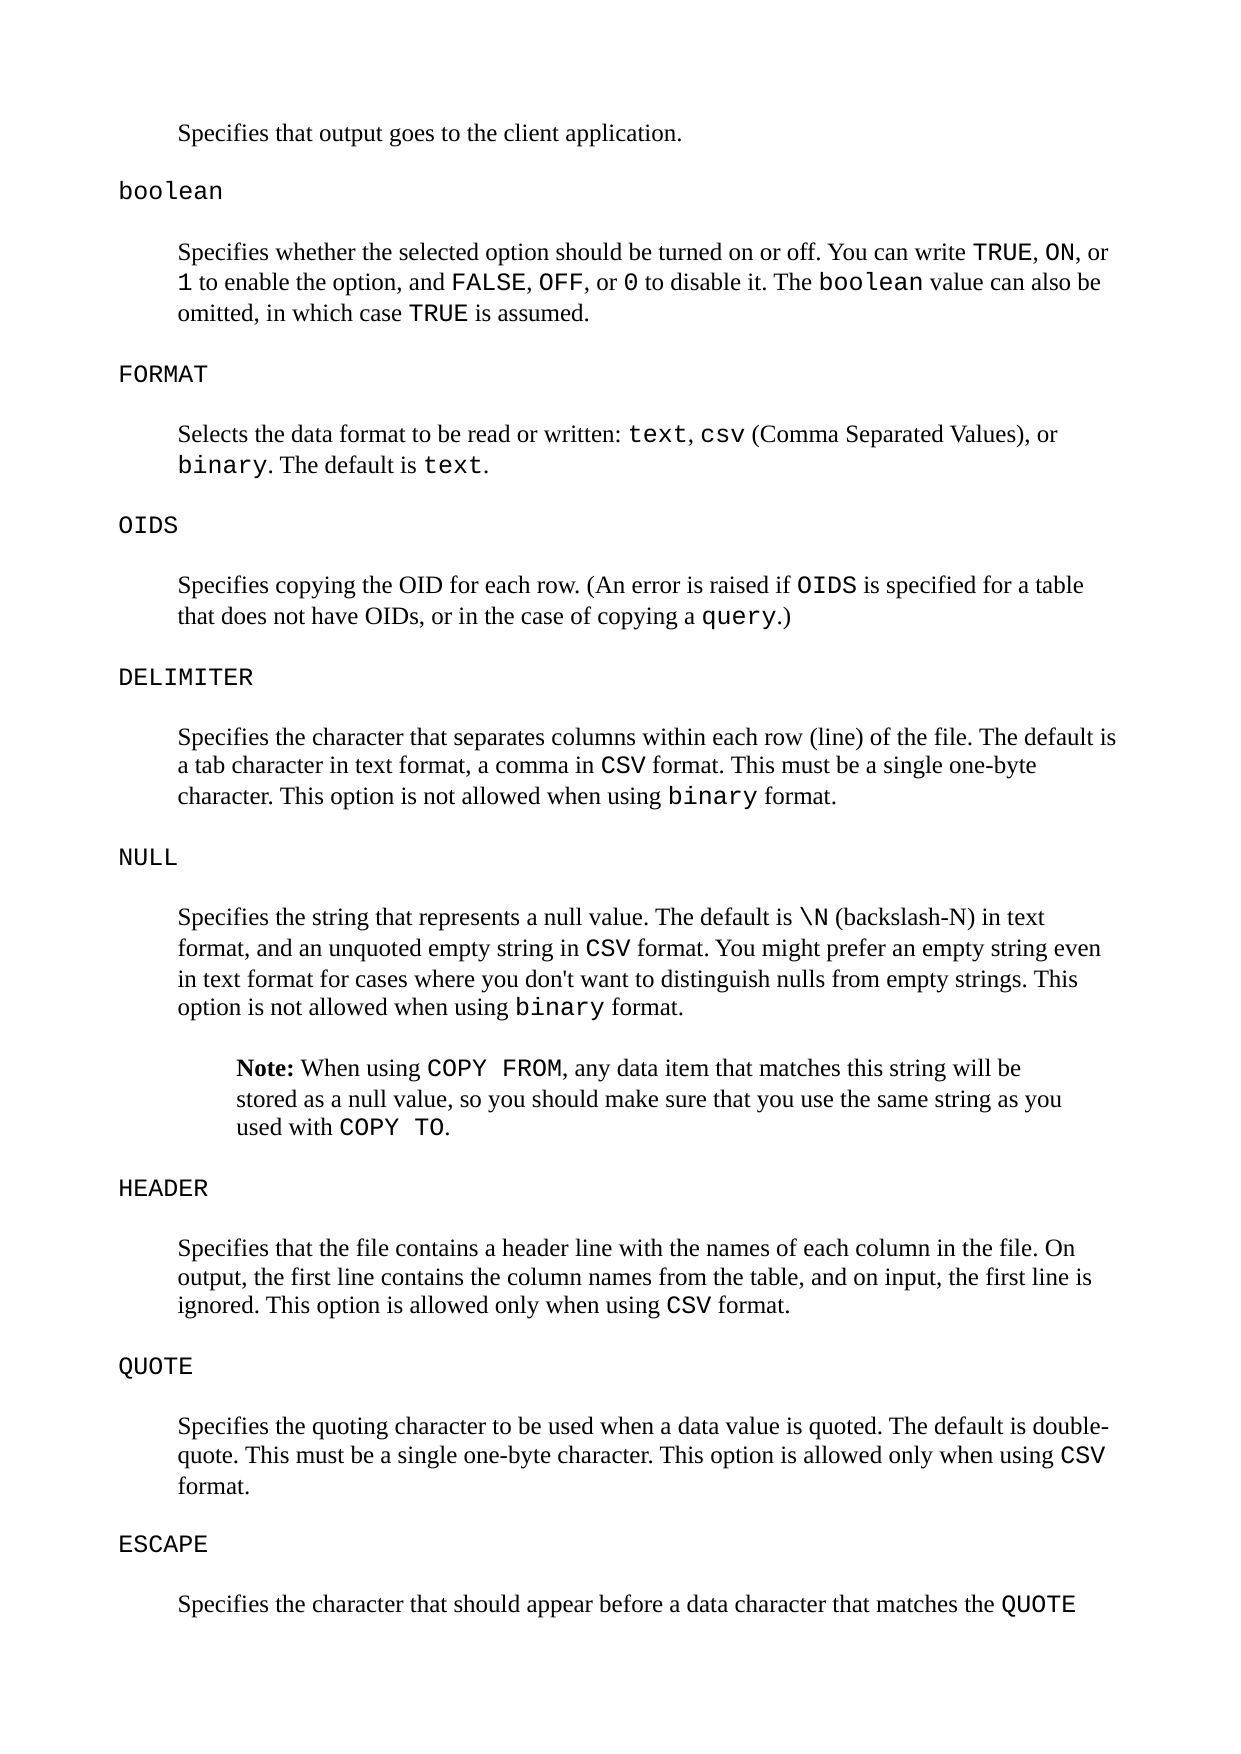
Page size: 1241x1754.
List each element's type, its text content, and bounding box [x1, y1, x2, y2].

list Specifies the character that separates columns within each row (line) of the file. The default is a tab character in text format, a comma in CSV format. This must be a single one-byte character. This option is not allowed when using binary format. [177, 722, 1122, 812]
subtitle boolean [118, 176, 1122, 207]
list Specifies whether the selected option should be turned on or off. You can write TRUE, ON, or 1 to enable the option, and FALSE, OFF, or 0 to disable it. The boolean value can also be omitted, in which case TRUE is assumed. [177, 237, 1122, 329]
list Specifies the string that represents a null value. The default is \N (backslash-N) in text format, and an unquoted empty string in CSV format. You might prefer an empty string even in text format for cases where you don't want to distinguish nulls from empty strings. This option is not allowed when using binary format. [177, 902, 1122, 1023]
subtitle DELIMITER [118, 662, 1122, 692]
subtitle QUOTE [118, 1351, 1122, 1382]
list Specifies that the file contains a header line with the names of each column in the file. On output, the first line contains the column names from the table, and on input, the first line is ignored. This option is allowed only when using CSV format. [177, 1233, 1122, 1321]
subtitle ESCAPE [118, 1529, 1122, 1560]
list Specifies the character that should appear before a data character that matches the QUOTE [177, 1589, 1122, 1620]
list Specifies the quoting character to be used when a data value is quoted. The default is double-quote. This must be a single one-byte character. This option is allowed only when using CSV format. [177, 1411, 1122, 1499]
text Note: When using COPY FROM, any data item that matches this string will be stored as a null value, so you should make sure that you use the same string as you used with COPY TO. [236, 1053, 1063, 1143]
subtitle FORMAT [118, 359, 1122, 389]
list Selects the data format to be read or written: text, csv (Comma Separated Values), or binary. The default is text. [177, 419, 1122, 481]
subtitle OIDS [118, 510, 1122, 541]
list Specifies copying the OID for each row. (An error is raised if OIDS is specified for a table that does not have OIDs, or in the case of copying a query.) [177, 570, 1122, 632]
subtitle HEADER [118, 1173, 1122, 1203]
subtitle NULL [118, 842, 1122, 873]
list Specifies that output goes to the client application. [177, 118, 1122, 147]
